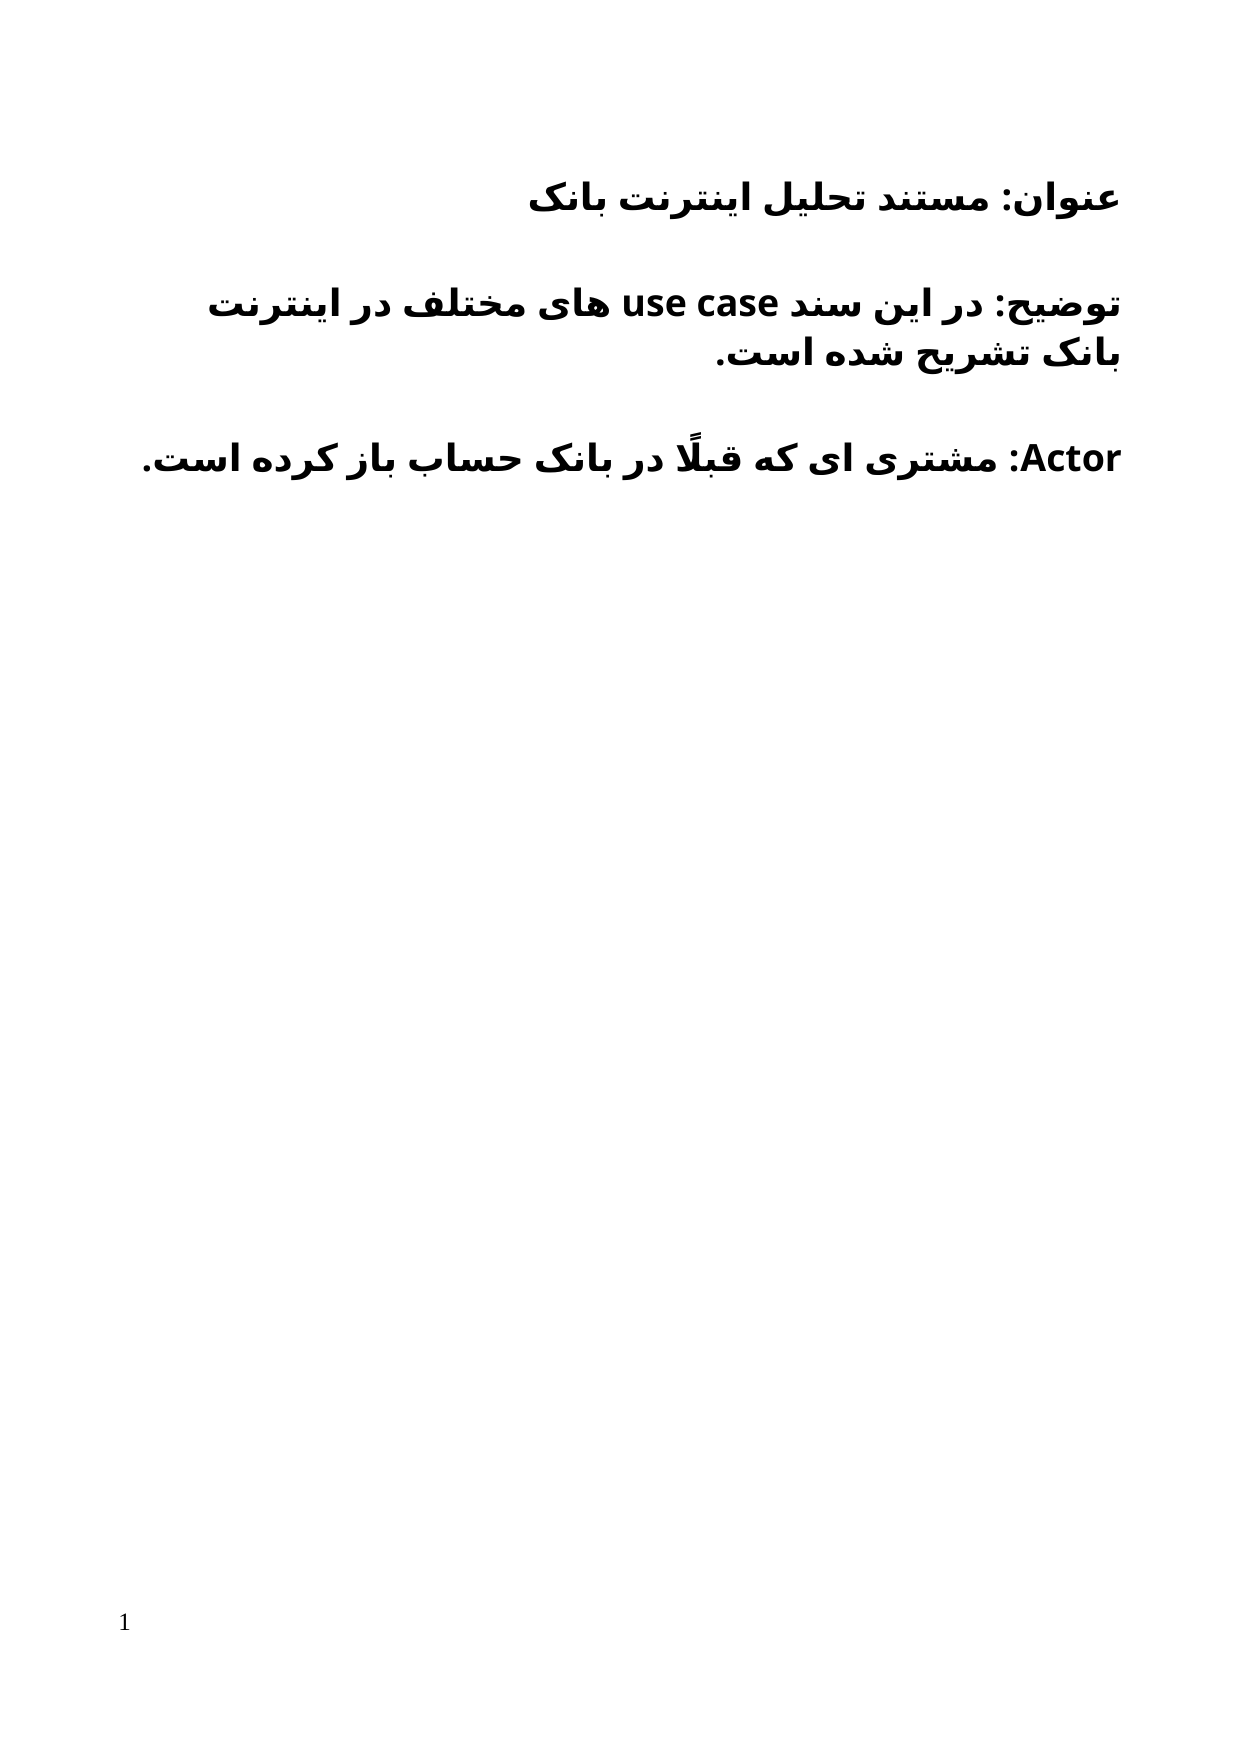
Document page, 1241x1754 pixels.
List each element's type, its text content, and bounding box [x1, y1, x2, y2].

text عنوان: مستند تحلیل اینترنت بانک [118, 176, 1122, 225]
text توضیح: در این سند use case های مختلف در اینترنت بانک تشریح شده است. [118, 276, 1122, 380]
text Actor: مشتری ای که قبلًا در بانک حساب باز کرده است. [118, 431, 1122, 487]
